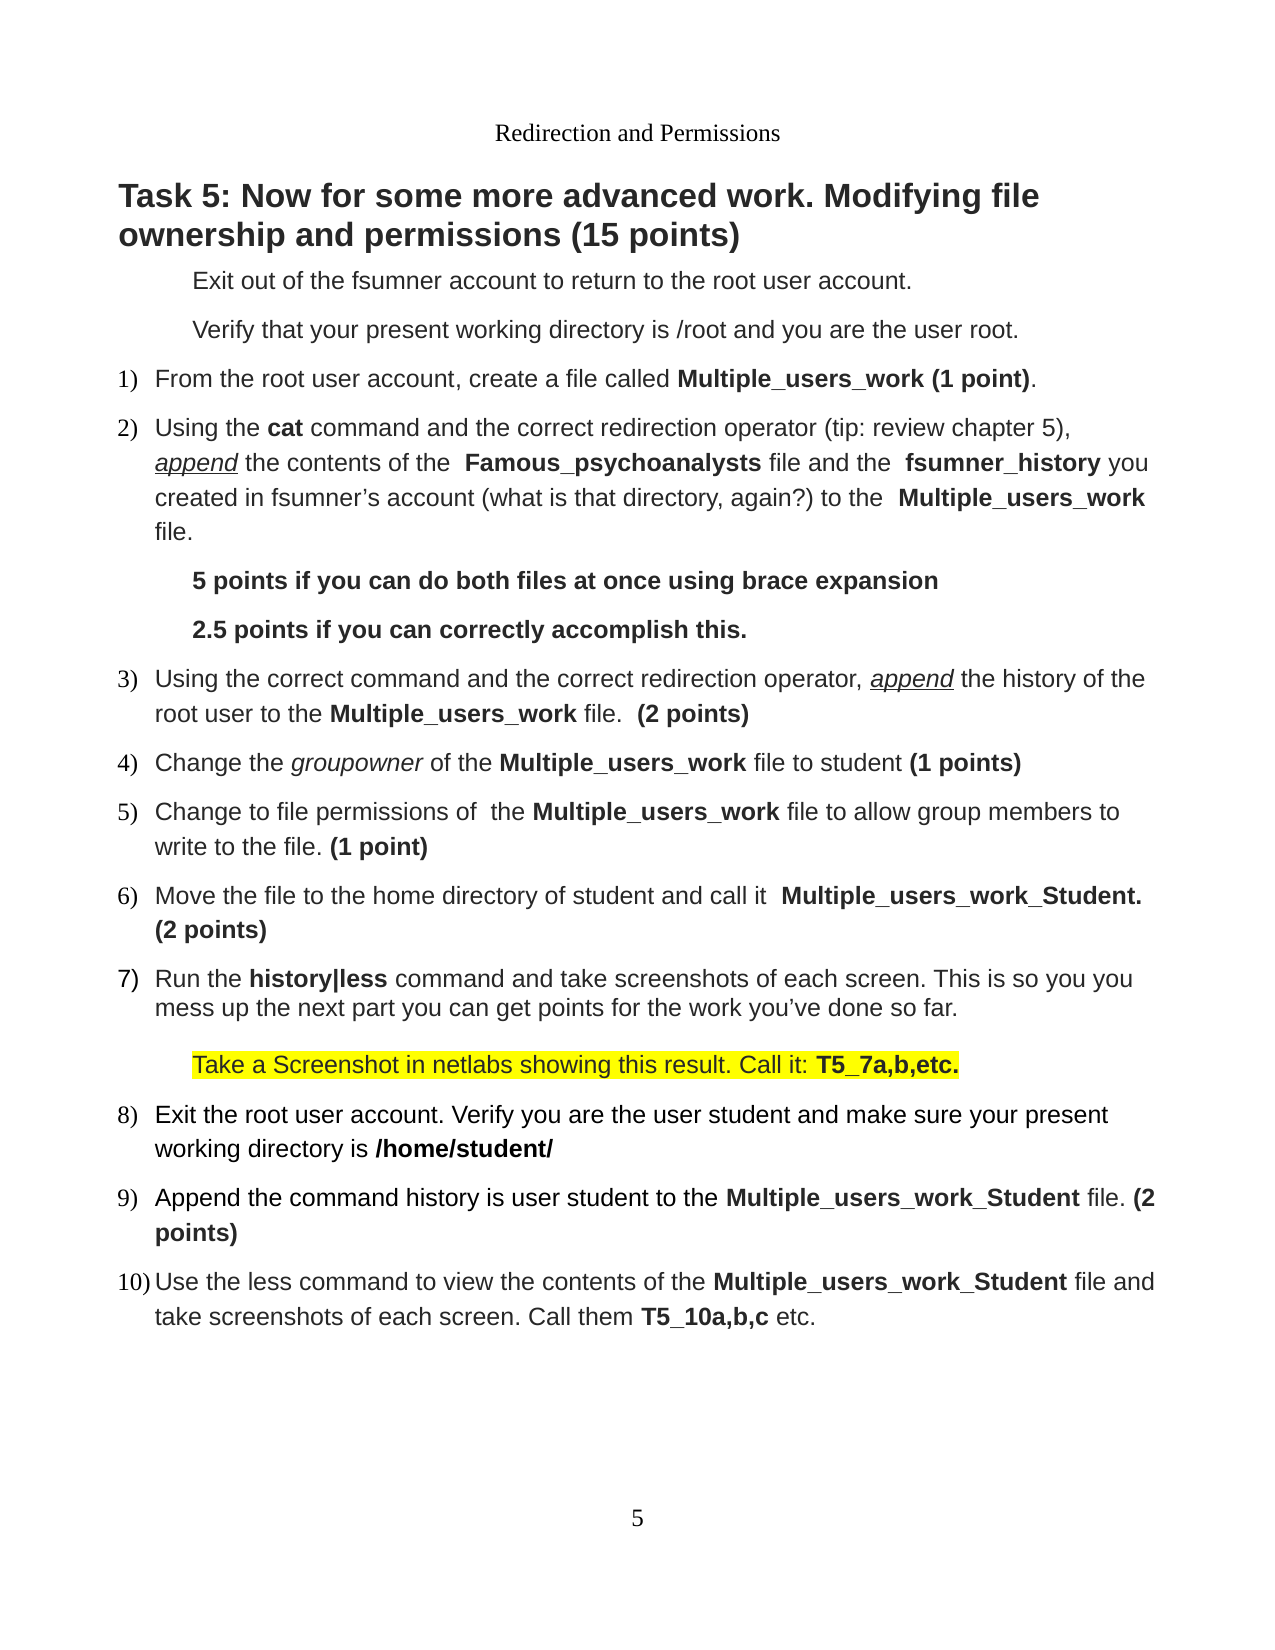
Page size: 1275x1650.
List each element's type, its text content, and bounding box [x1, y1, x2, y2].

list 2.5 points if you can correctly accomplish this. [154, 615, 1157, 644]
list Use the less command to view the contents of the Multiple_users_work_Student file and take screenshots of each screen. Call them T5_10a,b,c etc. [117, 1267, 1157, 1330]
list Change the groupowner of the Multiple_users_work file to student (1 points) [117, 748, 1157, 777]
subtitle Task 5: Now for some more advanced work. Modifying file ownership and permissions (15 points) [118, 176, 1157, 254]
list 5 points if you can do both files at once using brace expansion [154, 566, 1157, 595]
text Verify that your present working directory is /root and you are the user root. [118, 315, 1157, 344]
list From the root user account, create a file called Multiple_users_work (1 point). [117, 364, 1157, 393]
list Run the history|less command and take screenshots of each screen. This is so you you mess up the next part you can get points for the work you’ve done so far. [117, 964, 1157, 1022]
list Append the command history is user student to the Multiple_users_work_Student file. (2 points) [117, 1183, 1157, 1247]
list Move the file to the home directory of student and call it Multiple_users_work_Student. (2 points) [117, 881, 1157, 944]
text Exit out of the fsumner account to return to the root user account. [118, 266, 1157, 295]
list Change to file permissions of the Multiple_users_work file to allow group members to write to the file. (1 point) [117, 797, 1157, 860]
list Exit the root user account. Verify you are the user student and make sure your present working directory is /home/student/ [117, 1099, 1157, 1163]
list Using the cat command and the correct redirection operator (tip: review chapter 5), append the contents of the Famous_psychoanalysts file and the fsumner_history you created in fsumner’s account (what is that directory, again?) to the Multiple_users_work file. [117, 413, 1157, 546]
list Take a Screenshot in netlabs showing this result. Call it: T5_7a,b,etc. [154, 1051, 1157, 1079]
list Using the correct command and the correct redirection operator, append the history of the root user to the Multiple_users_work file. (2 points) [117, 664, 1157, 727]
